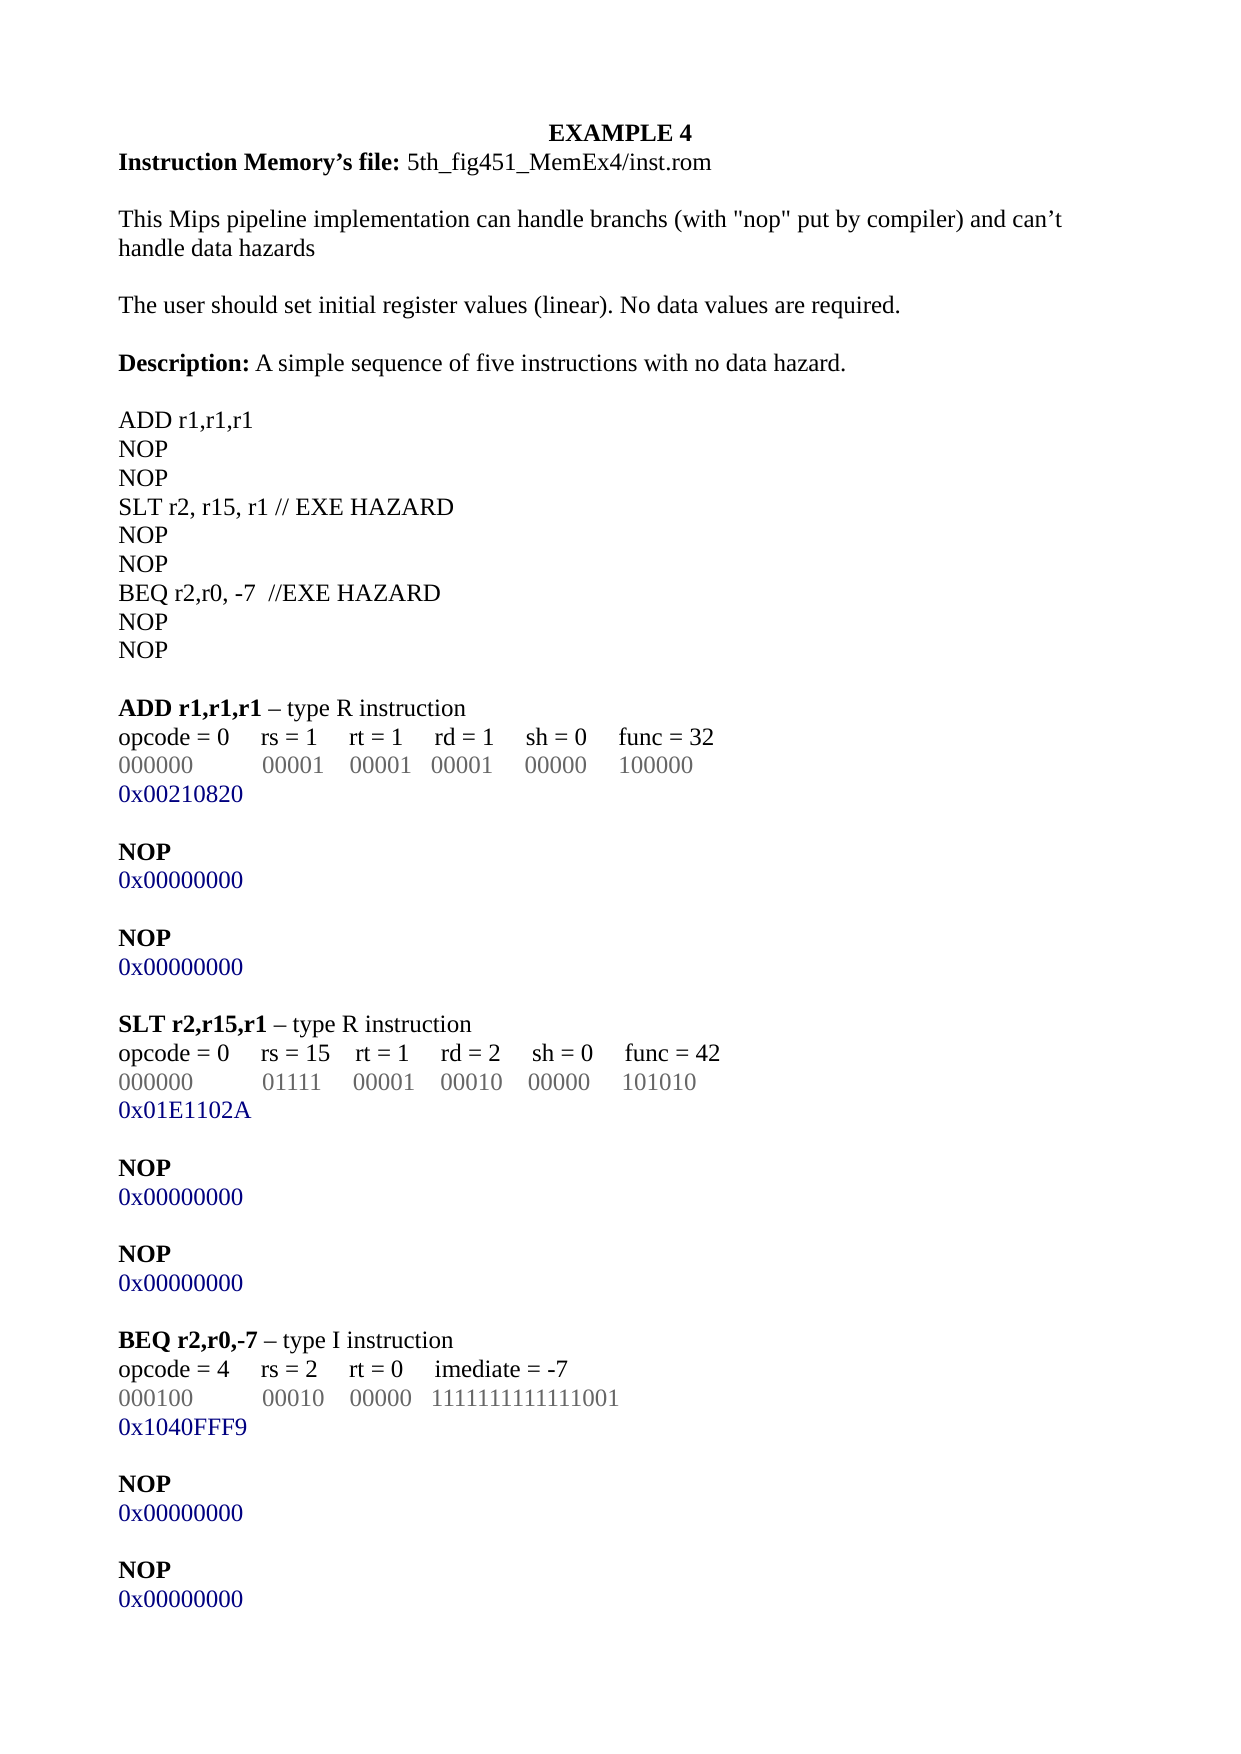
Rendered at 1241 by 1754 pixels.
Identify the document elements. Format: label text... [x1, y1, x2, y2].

text ADD r1,r1,r1 [118, 406, 1122, 434]
text BEQ r2,r0, -7 //EXE HAZARD [118, 578, 1122, 607]
text 000000 01111 00001 00010 00000 101010 [118, 1067, 1122, 1096]
text 0x00000000 [118, 1182, 1122, 1211]
text NOP [118, 837, 1122, 866]
text NOP [118, 463, 1122, 492]
text 0x00000000 [118, 1498, 1122, 1527]
text NOP [118, 1556, 1122, 1584]
text Instruction Memory’s file: 5th_fig451_MemEx4/inst.rom [118, 147, 1122, 176]
text 0x00000000 [118, 1268, 1122, 1297]
text This Mips pipeline implementation can handle branchs (with "nop" put by compiler) and can’t handle data hazards [118, 204, 1122, 262]
text 000000 00001 00001 00001 00000 100000 [118, 751, 1122, 779]
text 000100 00010 00000 1111111111111001 [118, 1383, 1122, 1412]
text NOP [118, 549, 1122, 578]
text Description: A simple sequence of five instructions with no data hazard. [118, 348, 1122, 377]
text opcode = 0 rs = 1 rt = 1 rd = 1 sh = 0 func = 32 [118, 722, 1122, 751]
text 0x00000000 [118, 952, 1122, 981]
text NOP [118, 636, 1122, 664]
text NOP [118, 521, 1122, 549]
text NOP [118, 607, 1122, 636]
text EXAMPLE 4 [118, 118, 1122, 147]
text 0x00000000 [118, 866, 1122, 894]
text NOP [118, 434, 1122, 463]
text opcode = 0 rs = 15 rt = 1 rd = 2 sh = 0 func = 42 [118, 1038, 1122, 1067]
text NOP [118, 1469, 1122, 1498]
text BEQ r2,r0,-7 – type I instruction [118, 1326, 1122, 1354]
text NOP [118, 1153, 1122, 1182]
text ADD r1,r1,r1 – type R instruction [118, 693, 1122, 722]
text SLT r2, r15, r1 // EXE HAZARD [118, 492, 1122, 521]
text 0x1040FFF9 [118, 1412, 1122, 1441]
text 0x00210820 [118, 779, 1122, 808]
text 0x01E1102A [118, 1096, 1122, 1124]
text SLT r2,r15,r1 – type R instruction [118, 1009, 1122, 1038]
text NOP [118, 1239, 1122, 1268]
text 0x00000000 [118, 1584, 1122, 1613]
text opcode = 4 rs = 2 rt = 0 imediate = -7 [118, 1354, 1122, 1383]
text NOP [118, 923, 1122, 952]
text The user should set initial register values (linear). No data values are required. [118, 291, 1122, 319]
